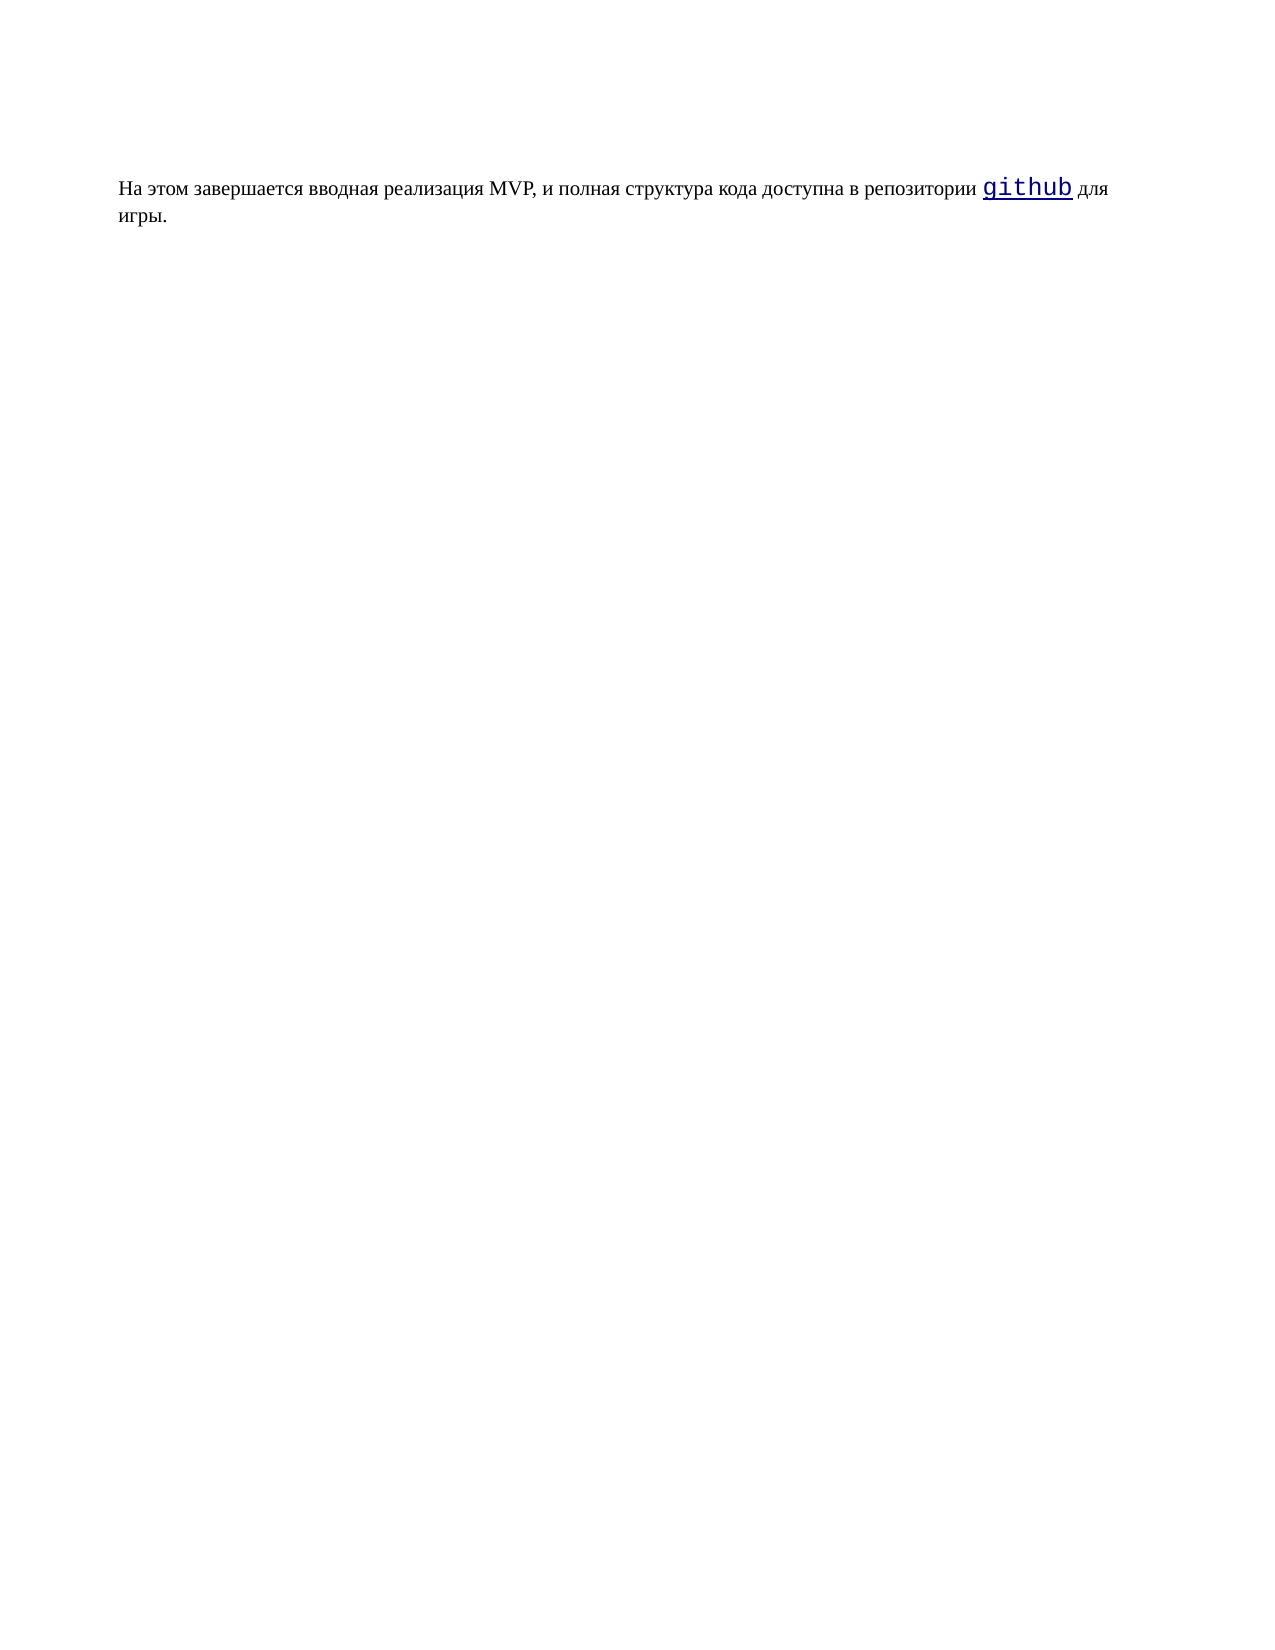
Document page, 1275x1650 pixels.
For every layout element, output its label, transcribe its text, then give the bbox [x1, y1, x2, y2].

text На этом завершается вводная реализация MVP, и полная структура кода доступна в репозитории github для игры. [118, 175, 1157, 227]
